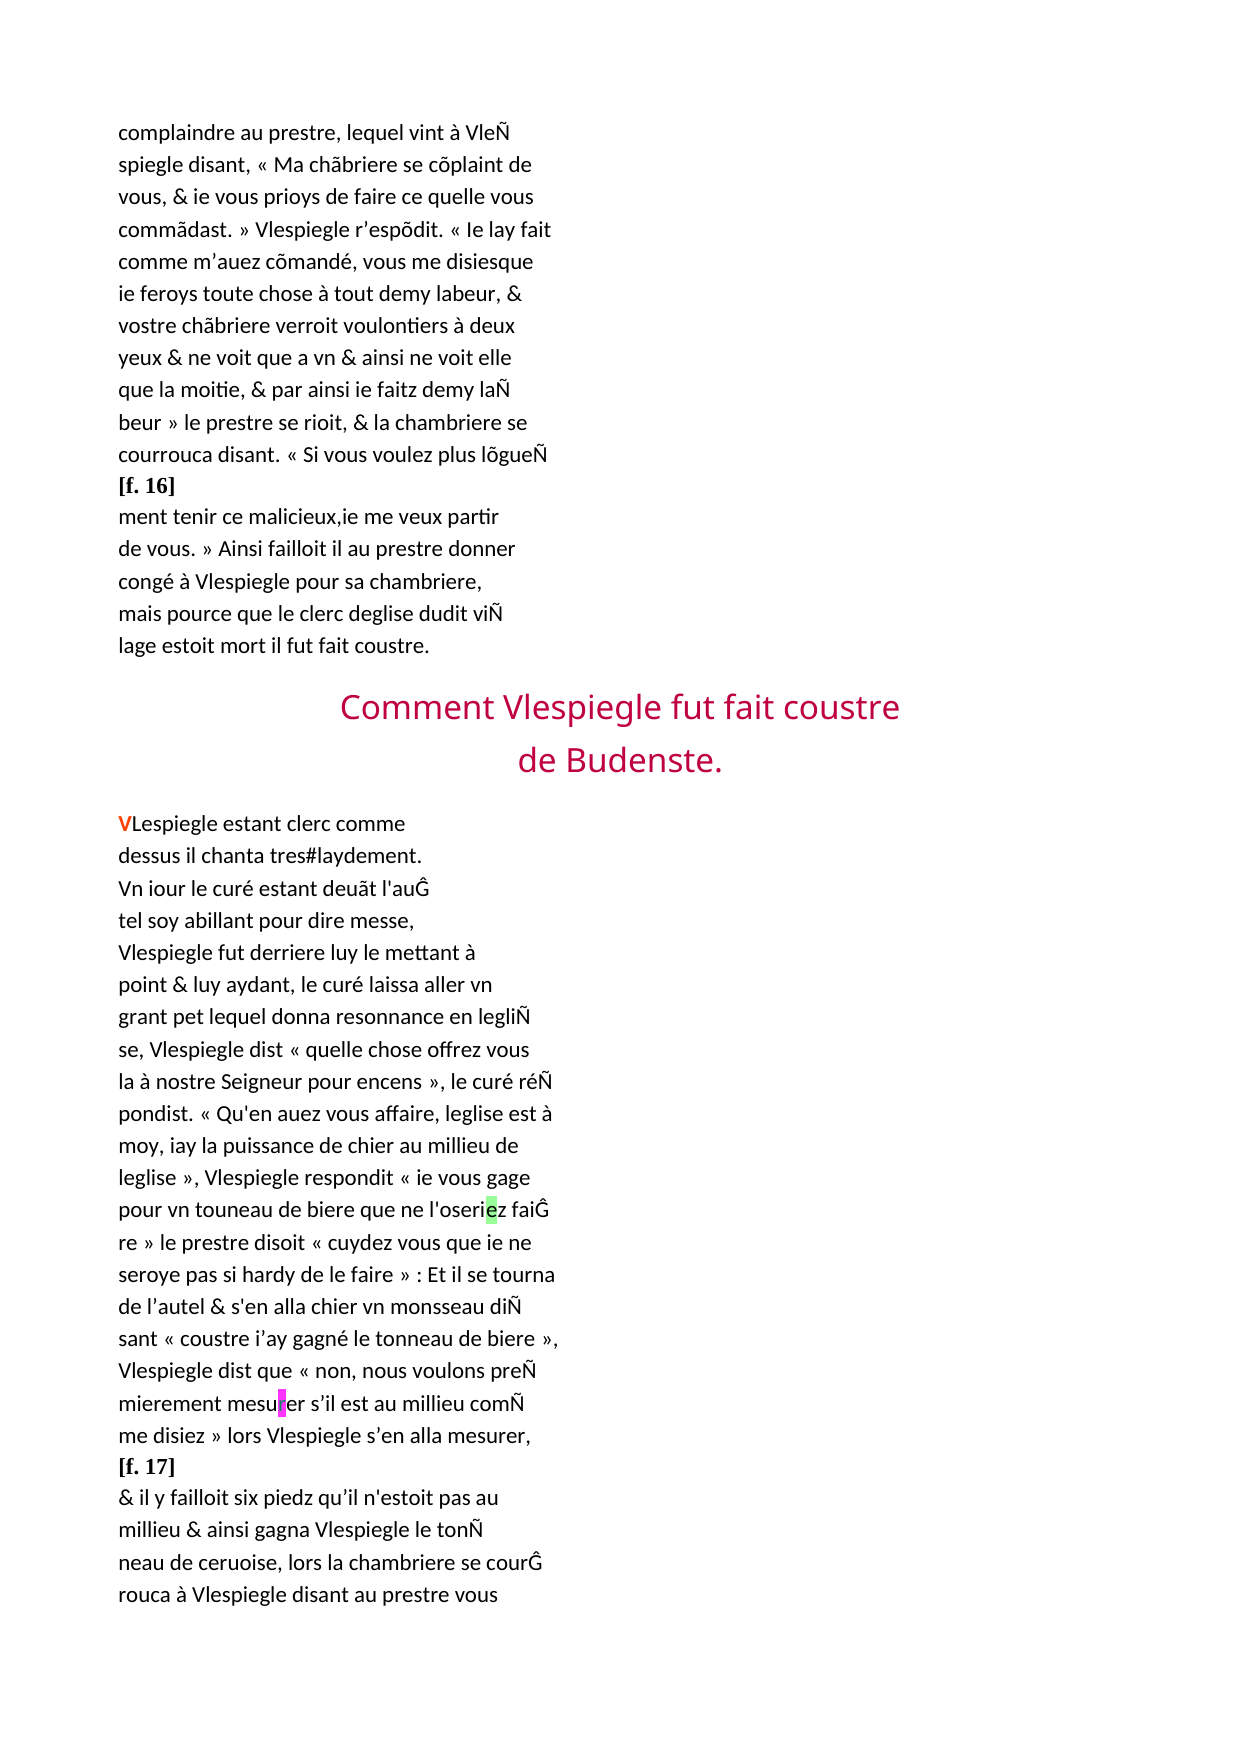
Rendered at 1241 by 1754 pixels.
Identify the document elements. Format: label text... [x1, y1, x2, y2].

text complaindre au prestre, lequel vint à VleÑ spiegle disant, « Ma chãbriere se cõplaint de vous, & ie vous prioys de faire ce quelle vous commãdast. » Vlespiegle r’espõdit. « Ie lay fait comme m’auez cõmandé, vous me disiesque ie feroys toute chose à tout demy labeur, & vostre chãbriere verroit voulontiers à deux yeux & ne voit que a vn & ainsi ne voit elle que la moitie, & par ainsi ie faitz demy laÑ beur » le prestre se rioit, & la chambriere se courrouca disant. « Si vous voulez plus lõgueÑ [f. 16] ment tenir ce malicieux,ie me veux partir de vous. » Ainsi failloit il au prestre donner congé à Vlespiegle pour sa chambriere, mais pource que le clerc deglise dudit viÑ lage estoit mort il fut fait coustre. [118, 118, 1122, 659]
text VLespiegle estant clerc comme dessus il chanta tres#laydement. Vn iour le curé estant deuãt l'auĜ tel soy abillant pour dire messe, Vlespiegle fut derriere luy le mettant à point & luy aydant, le curé laissa aller vn grant pet lequel donna resonnance en legliÑ se, Vlespiegle dist « quelle chose offrez vous la à nostre Seigneur pour encens », le curé réÑ pondist. « Qu'en auez vous affaire, leglise est à moy, iay la puissance de chier au millieu de leglise », Vlespiegle respondit « ie vous gage pour vn touneau de biere que ne l'oseriez faiĜ re » le prestre disoit « cuydez vous que ie ne seroye pas si hardy de le faire » : Et il se tourna de l’autel & s'en alla chier vn monsseau diÑ sant « coustre i’ay gagné le tonneau de biere », Vlespiegle dist que « non, nous voulons preÑ mierement mesurer s’il est au millieu comÑ me disiez » lors Vlespiegle s’en alla mesurer, [f. 17] & il y failloit six piedz qu’il n'estoit pas au millieu & ainsi gagna Vlespiegle le tonÑ neau de ceruoise, lors la chambriere se courĜ rouca à Vlespiegle disant au prestre vous [118, 809, 1122, 1608]
text Comment Vlespiegle fut fait coustre de Budenste. [118, 684, 1122, 782]
